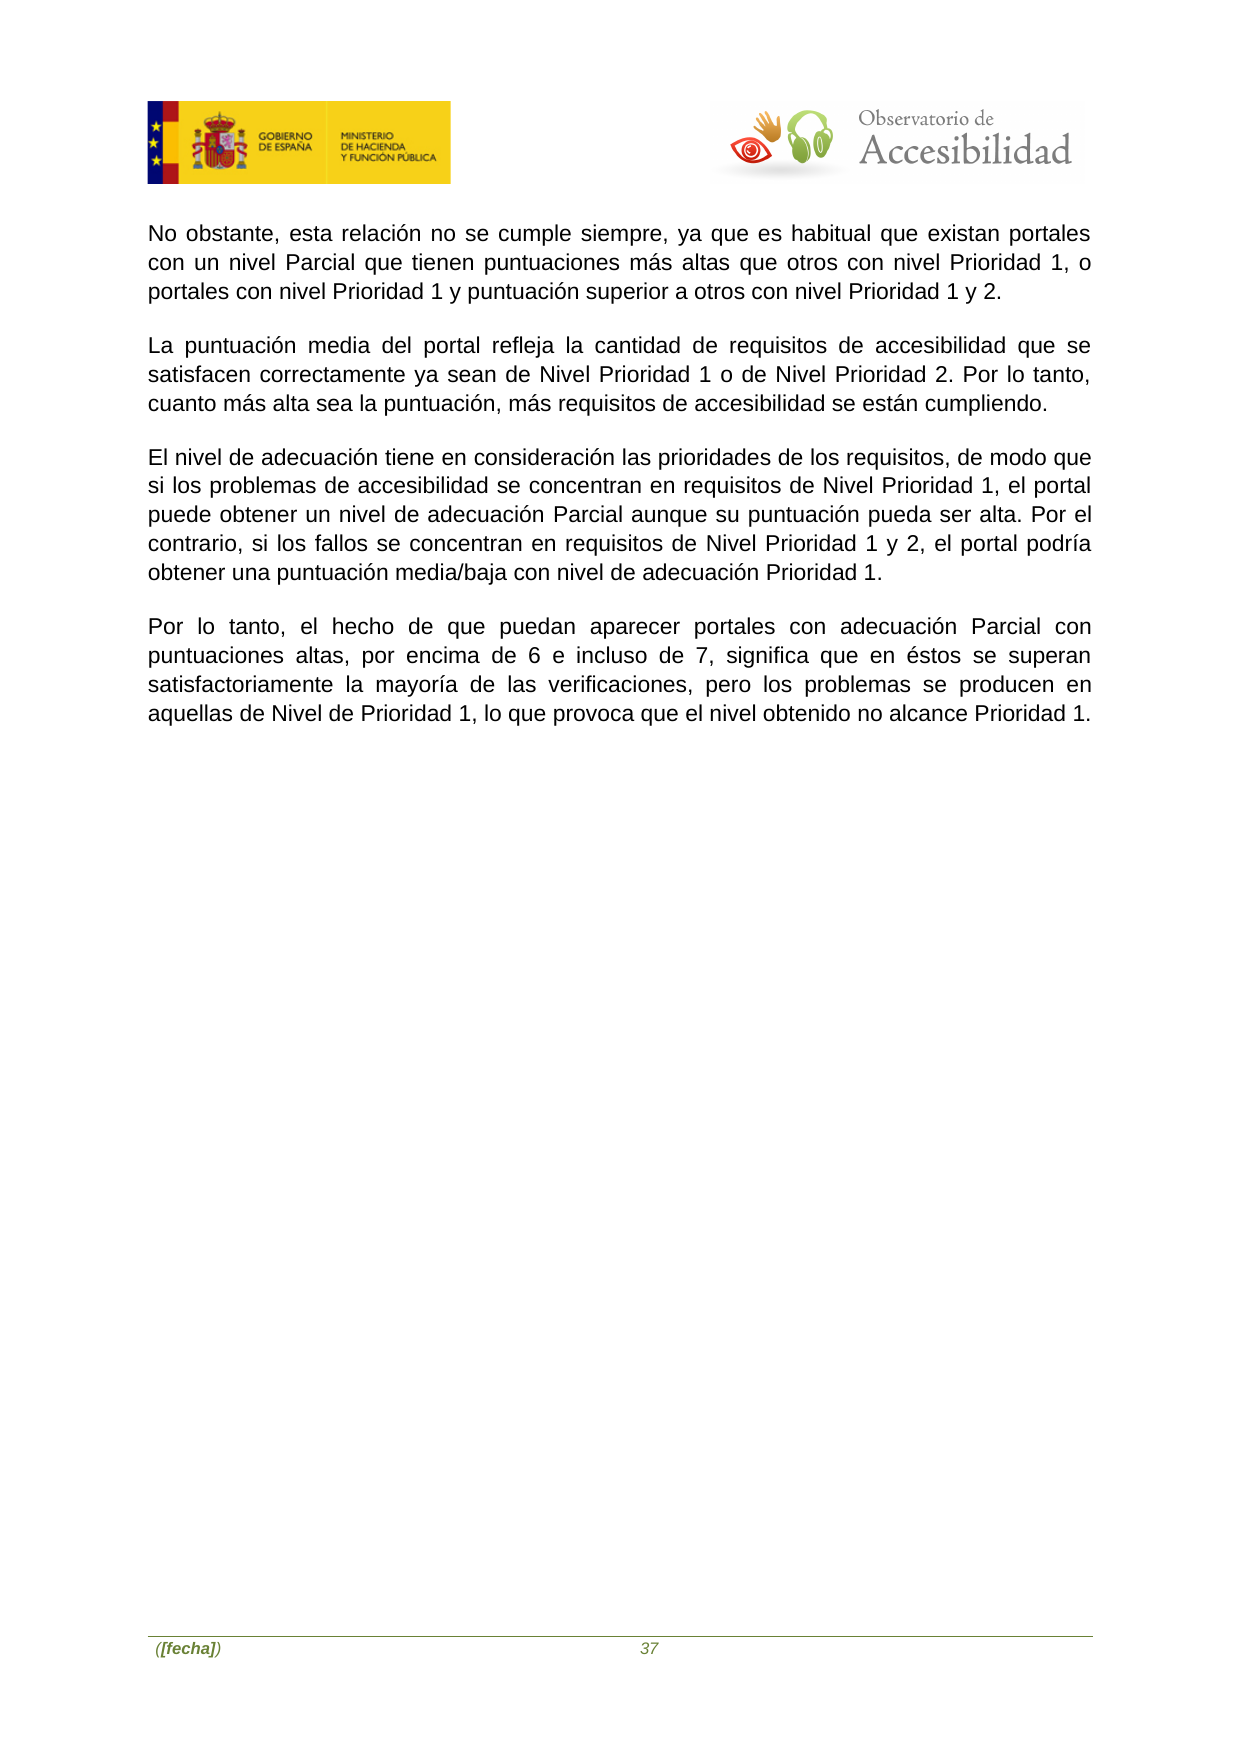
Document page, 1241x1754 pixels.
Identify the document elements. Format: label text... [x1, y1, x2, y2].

picture [710, 101, 1086, 184]
text No obstante, esta relación no se cumple siempre, ya que es habitual que existan portales con un nivel Parcial que tienen puntuaciones más altas que otros con nivel Prioridad 1, o portales con nivel Prioridad 1 y puntuación superior a otros con nivel Prioridad 1 y 2. [148, 220, 1092, 304]
text Por lo tanto, el hecho de que puedan aparecer portales con adecuación Parcial con puntuaciones altas, por encima de 6 e incluso de 7, significa que en éstos se superan satisfactoriamente la mayoría de las verificaciones, pero los problemas se producen en aquellas de Nivel de Prioridad 1, lo que provoca que el nivel obtenido no alcance Prioridad 1. [148, 613, 1092, 726]
text El nivel de adecuación tiene en consideración las prioridades de los requisitos, de modo que si los problemas de accesibilidad se concentran en requisitos de Nivel Prioridad 1, el portal puede obtener un nivel de adecuación Parcial aunque su puntuación pueda ser alta. Por el contrario, si los fallos se concentran en requisitos de Nivel Prioridad 1 y 2, el portal podría obtener una puntuación media/baja con nivel de adecuación Prioridad 1. [148, 443, 1092, 586]
picture [147, 101, 451, 184]
text La puntuación media del portal refleja la cantidad de requisitos de accesibilidad que se satisfacen correctamente ya sean de Nivel Prioridad 1 o de Nivel Prioridad 2. Por lo tanto, cuanto más alta sea la puntuación, más requisitos de accesibilidad se están cumpliendo. [148, 332, 1092, 416]
